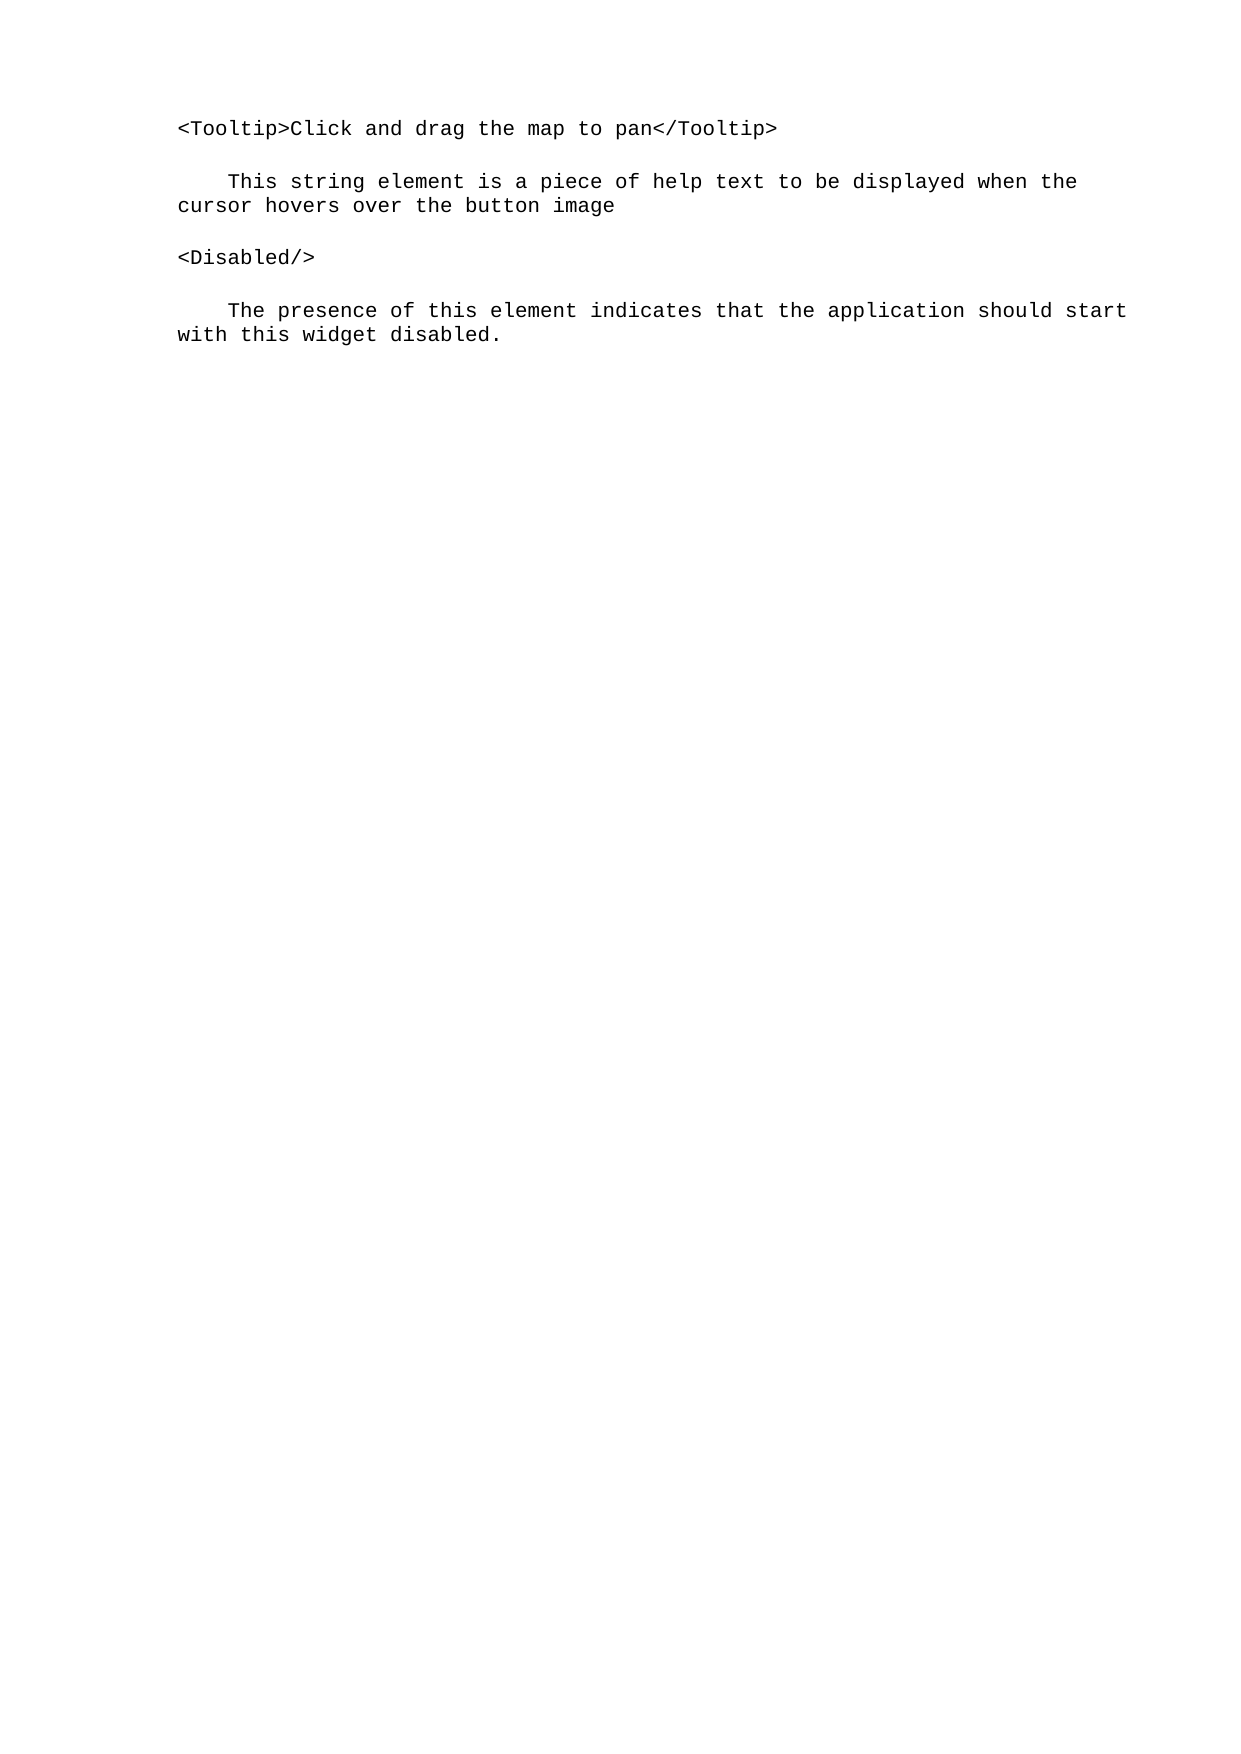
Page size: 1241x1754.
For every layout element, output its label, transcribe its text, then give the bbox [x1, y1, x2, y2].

text <Disabled/> [177, 247, 1152, 271]
text The presence of this element indicates that the application should start with this widget disabled. [515, 300, 1152, 347]
text <Tooltip>Click and drag the map to pan</Tooltip> [783, 118, 1152, 142]
text This string element is a piece of help text to be displayed when the cursor hovers over the button image [177, 171, 1152, 218]
